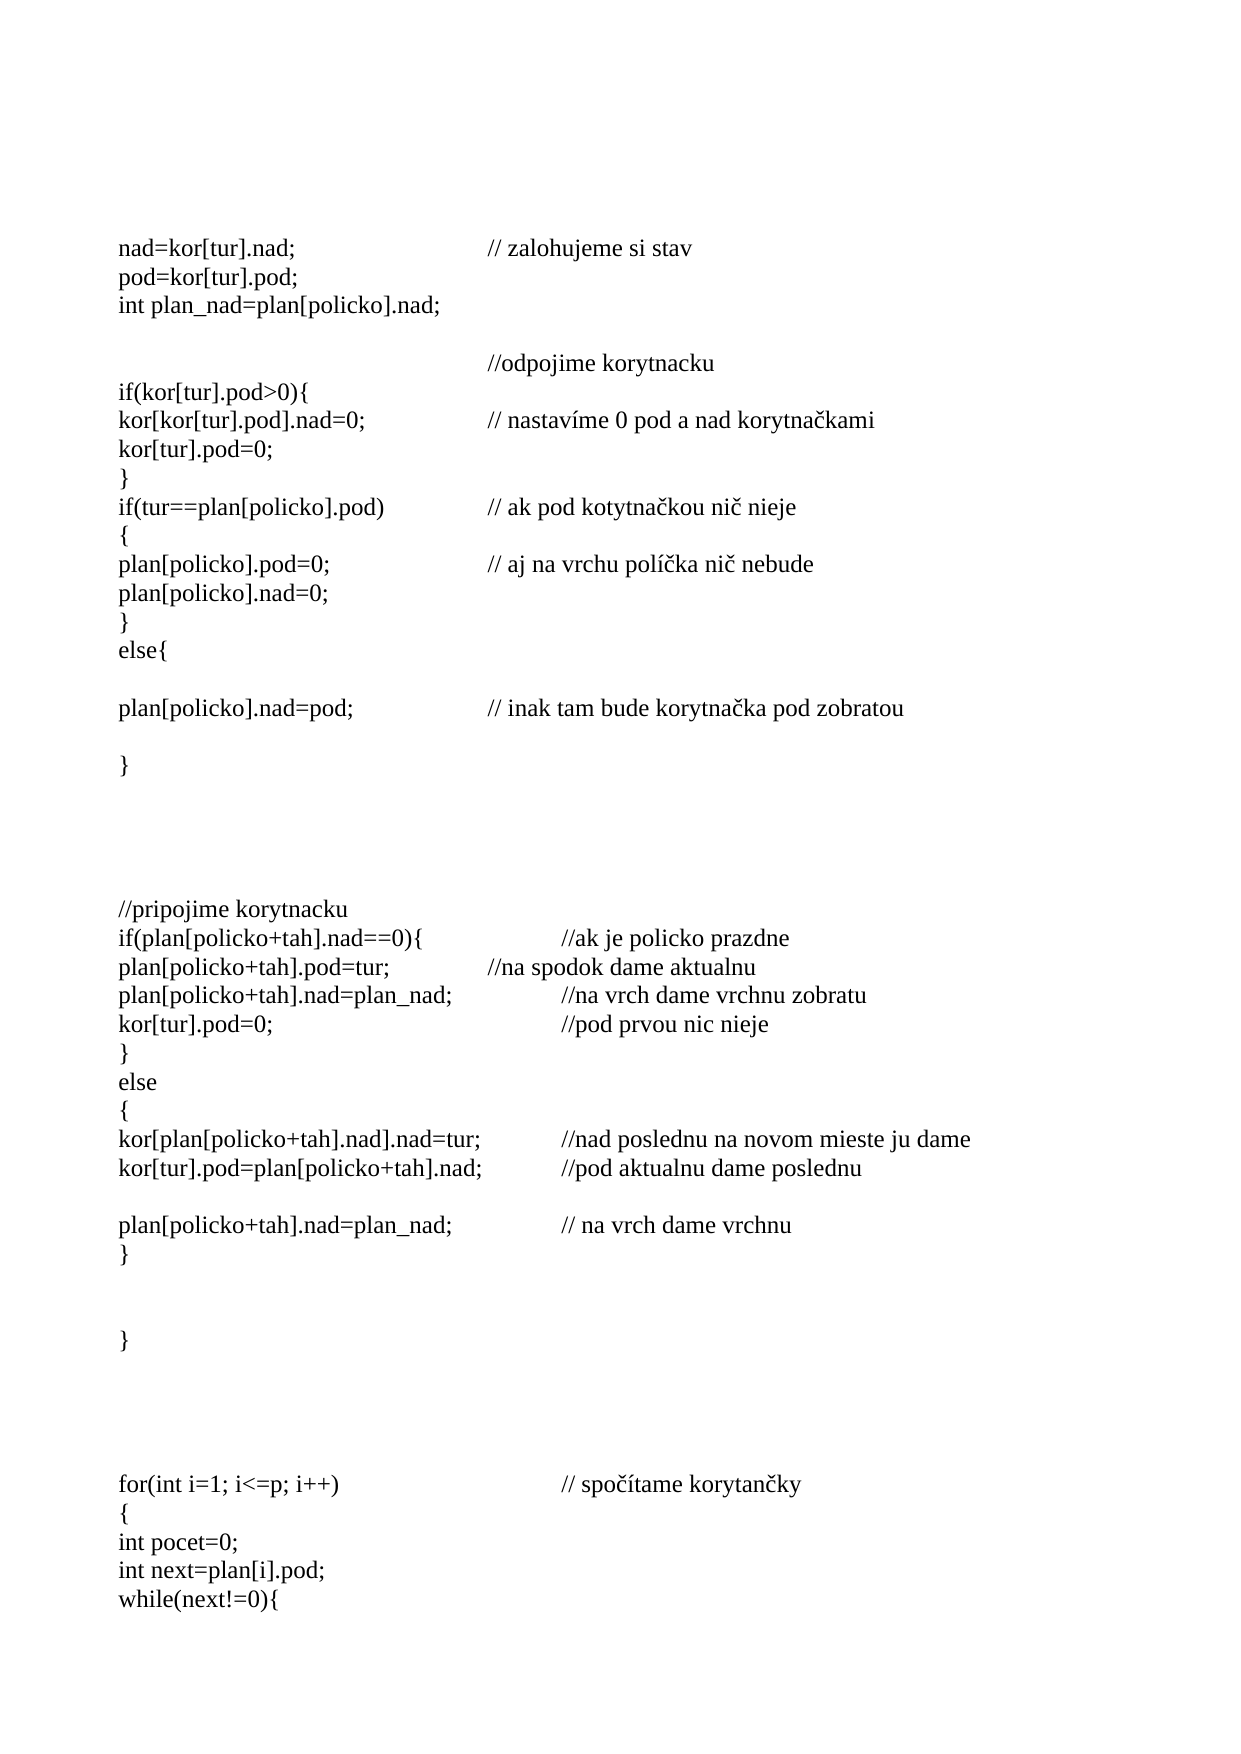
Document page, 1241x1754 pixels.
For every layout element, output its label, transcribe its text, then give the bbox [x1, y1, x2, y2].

text int pocet=0; [118, 1527, 1122, 1556]
text int plan_nad=plan[policko].nad; [118, 291, 1122, 319]
text } [118, 607, 1122, 636]
text nad=kor[tur].nad; // zalohujeme si stav [118, 233, 1122, 262]
text if(tur==plan[policko].pod) // ak pod kotytnačkou nič nieje [118, 492, 1122, 521]
text plan[policko+tah].pod=tur; //na spodok dame aktualnu [118, 952, 1122, 981]
text while(next!=0){ [118, 1584, 1122, 1613]
text else [118, 1067, 1122, 1096]
text pod=kor[tur].pod; [118, 262, 1122, 291]
text for(int i=1; i<=p; i++) // spočítame korytančky [118, 1469, 1122, 1498]
text plan[policko+tah].nad=plan_nad; //na vrch dame vrchnu zobratu [118, 981, 1122, 1009]
text kor[kor[tur].pod].nad=0; // nastavíme 0 pod a nad korytnačkami [118, 406, 1122, 434]
text plan[policko+tah].nad=plan_nad; // na vrch dame vrchnu [118, 1211, 1122, 1239]
text } [118, 463, 1122, 492]
text { [118, 1096, 1122, 1124]
text kor[tur].pod=0; [118, 434, 1122, 463]
text { [118, 1498, 1122, 1527]
text int next=plan[i].pod; [118, 1556, 1122, 1584]
text { [118, 521, 1122, 549]
text } [118, 1038, 1122, 1067]
text plan[policko].pod=0; // aj na vrchu políčka nič nebude [118, 549, 1122, 578]
text kor[plan[policko+tah].nad].nad=tur; //nad poslednu na novom mieste ju dame [118, 1124, 1122, 1153]
text if(plan[policko+tah].nad==0){ //ak je policko prazdne [118, 923, 1122, 952]
text } [118, 751, 1122, 779]
text kor[tur].pod=plan[policko+tah].nad; //pod aktualnu dame poslednu [118, 1153, 1122, 1182]
text } [118, 1326, 1122, 1354]
text } [118, 1239, 1122, 1268]
text else{ [118, 636, 1122, 664]
text if(kor[tur].pod>0){ [118, 377, 1122, 406]
text //odpojime korytnacku [118, 348, 1122, 377]
text kor[tur].pod=0; //pod prvou nic nieje [118, 1009, 1122, 1038]
text plan[policko].nad=0; [118, 578, 1122, 607]
text plan[policko].nad=pod; // inak tam bude korytnačka pod zobratou [118, 693, 1122, 722]
text //pripojime korytnacku [118, 894, 1122, 923]
